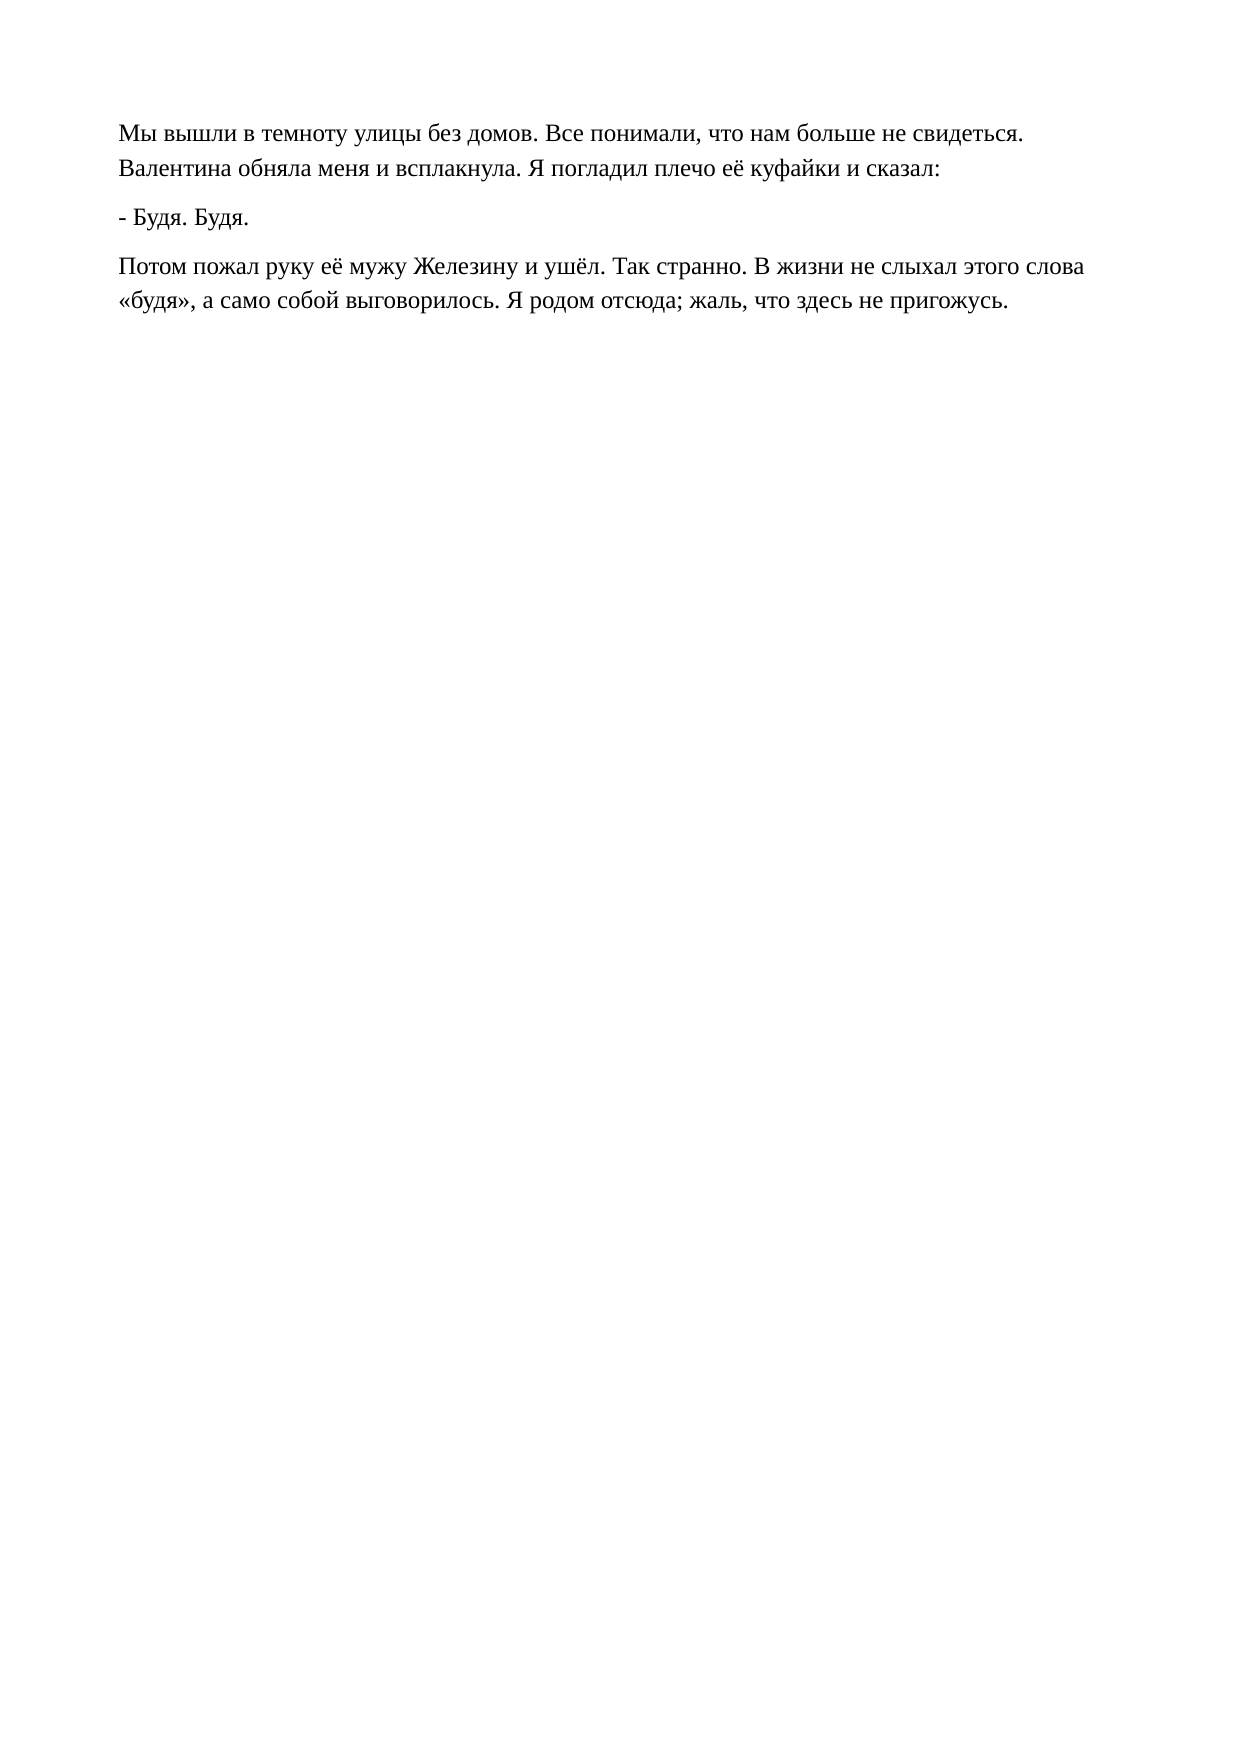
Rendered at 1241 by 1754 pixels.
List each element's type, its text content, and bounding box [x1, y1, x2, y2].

text Мы вышли в темноту улицы без домов. Все понимали, что нам больше не свидеться. Валентина обняла меня и всплакнула. Я погладил плечо её куфайки и сказал: [118, 118, 1122, 181]
text Потом пожал руку её мужу Железину и ушёл. Так странно. В жизни не слыхал этого слова «будя», а само собой выговорилось. Я родом отсюда; жаль, что здесь не пригожусь. [118, 251, 1122, 314]
text - Будя. Будя. [118, 202, 1122, 230]
